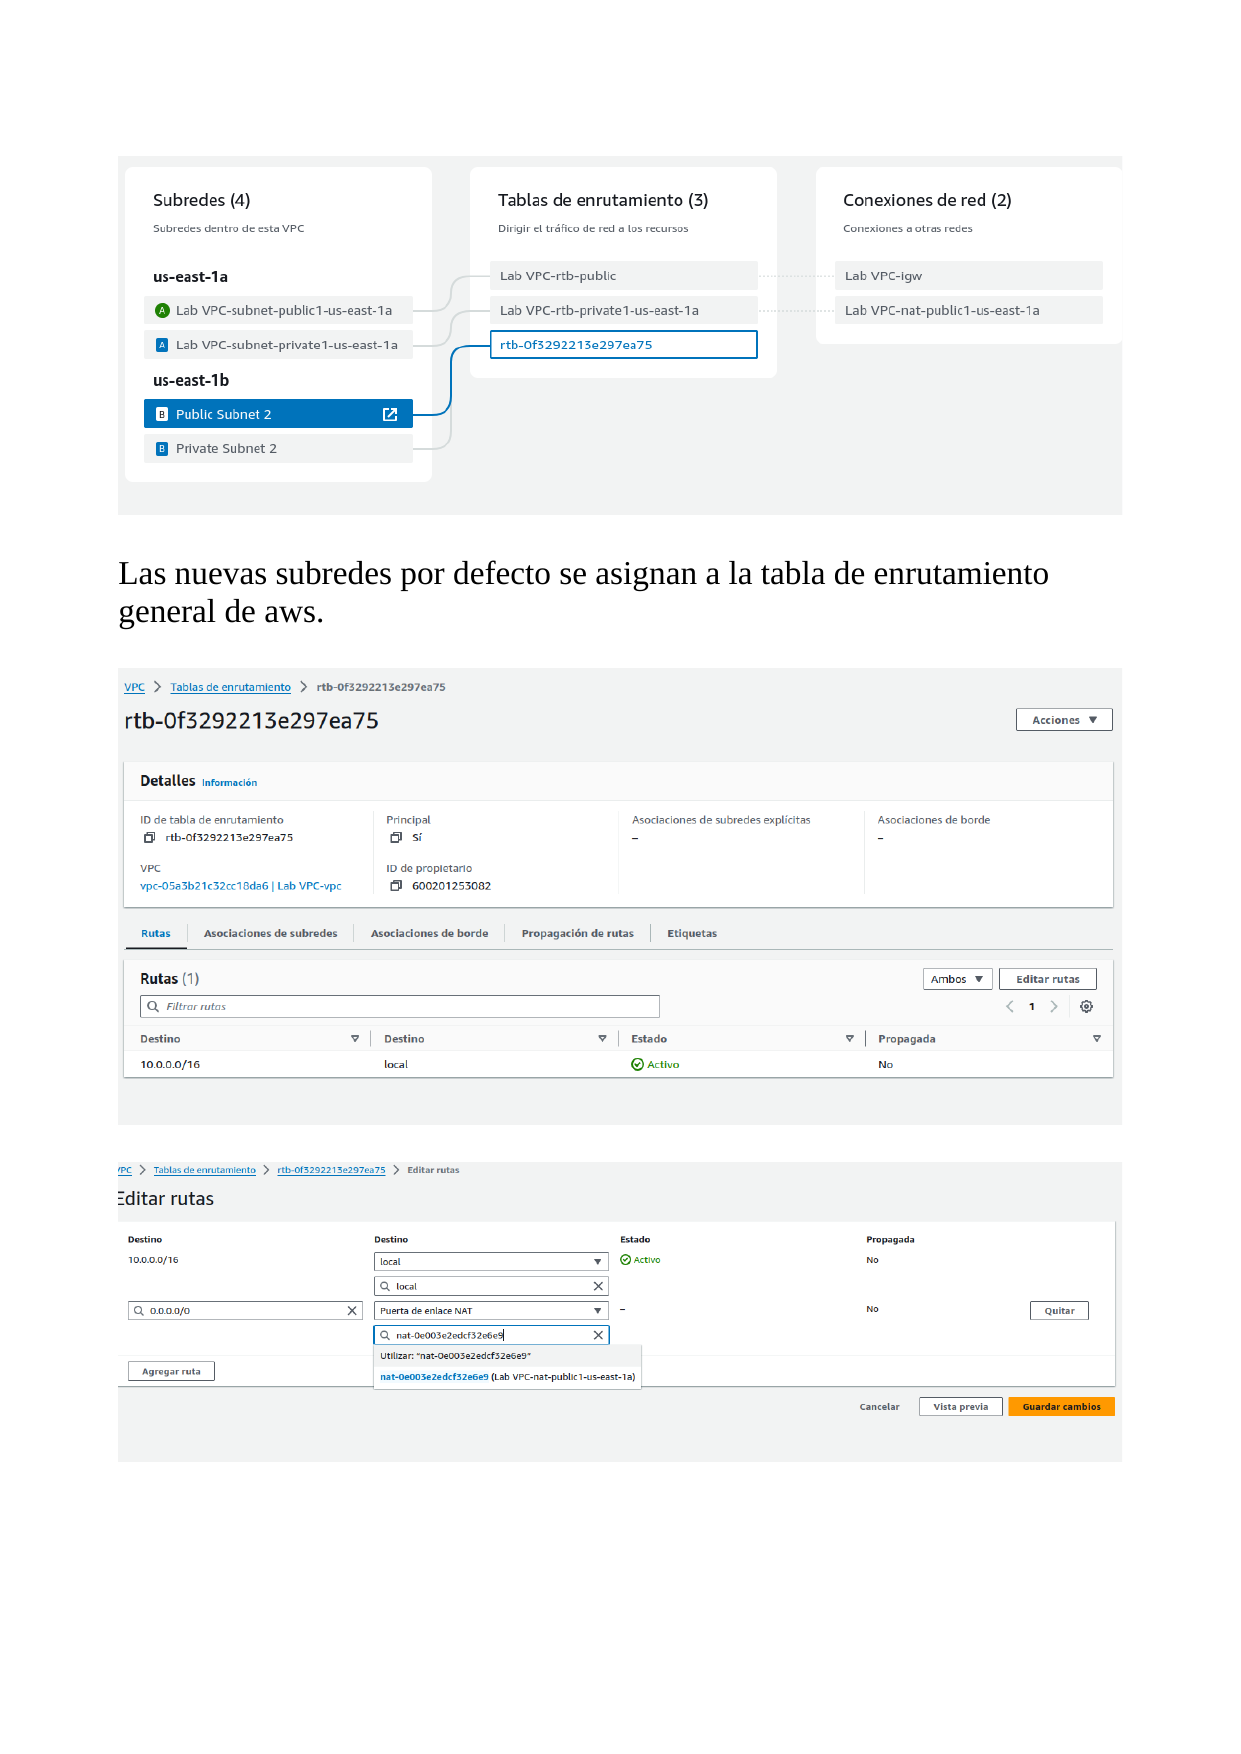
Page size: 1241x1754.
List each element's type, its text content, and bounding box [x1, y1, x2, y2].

text Las nuevas subredes por defecto se asignan a la tabla de enrutamiento general de aws. [118, 553, 1122, 630]
picture [118, 1162, 1123, 1462]
picture [118, 668, 1123, 1125]
picture [118, 156, 1123, 515]
